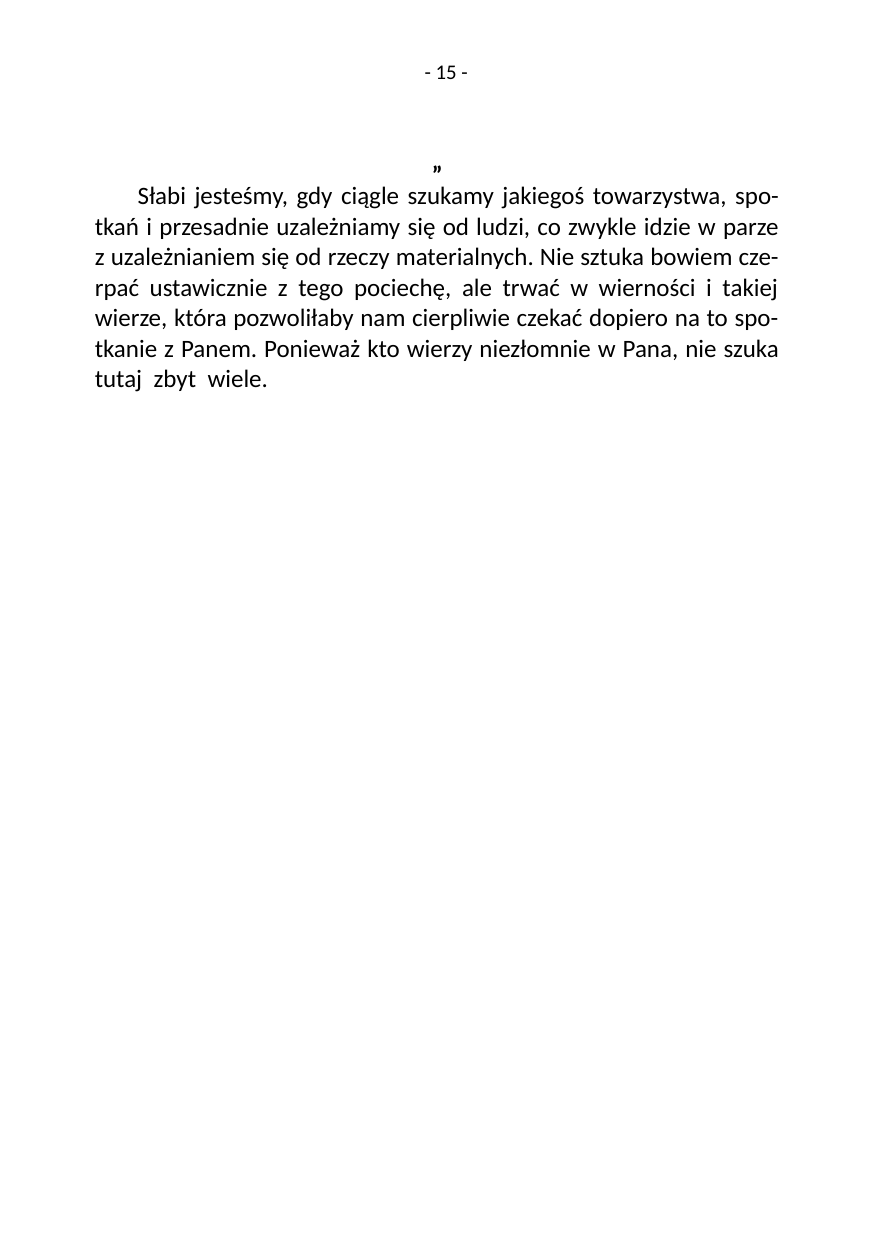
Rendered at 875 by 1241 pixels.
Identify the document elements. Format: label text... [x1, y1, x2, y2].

text „ [94, 146, 779, 176]
text Słabi jesteśmy, gdy ciągle szukamy jakiegoś towarzystwa, spo-tkań i przesadnie uzależniamy się od ludzi, co zwykle idzie w parze z uzależnianiem się od rzeczy materialnych. Nie sztuka bowiem cze-rpać ustawicznie z tego pociechę, ale trwać w wierności i takiej wierze, która pozwoliłaby nam cierpliwie czekać dopiero na to spo-tkanie z Panem. Ponieważ kto wierzy niezłomnie w Pana, nie szuka tutaj zbyt wiele. [94, 181, 779, 394]
text - 15 - [94, 59, 797, 84]
